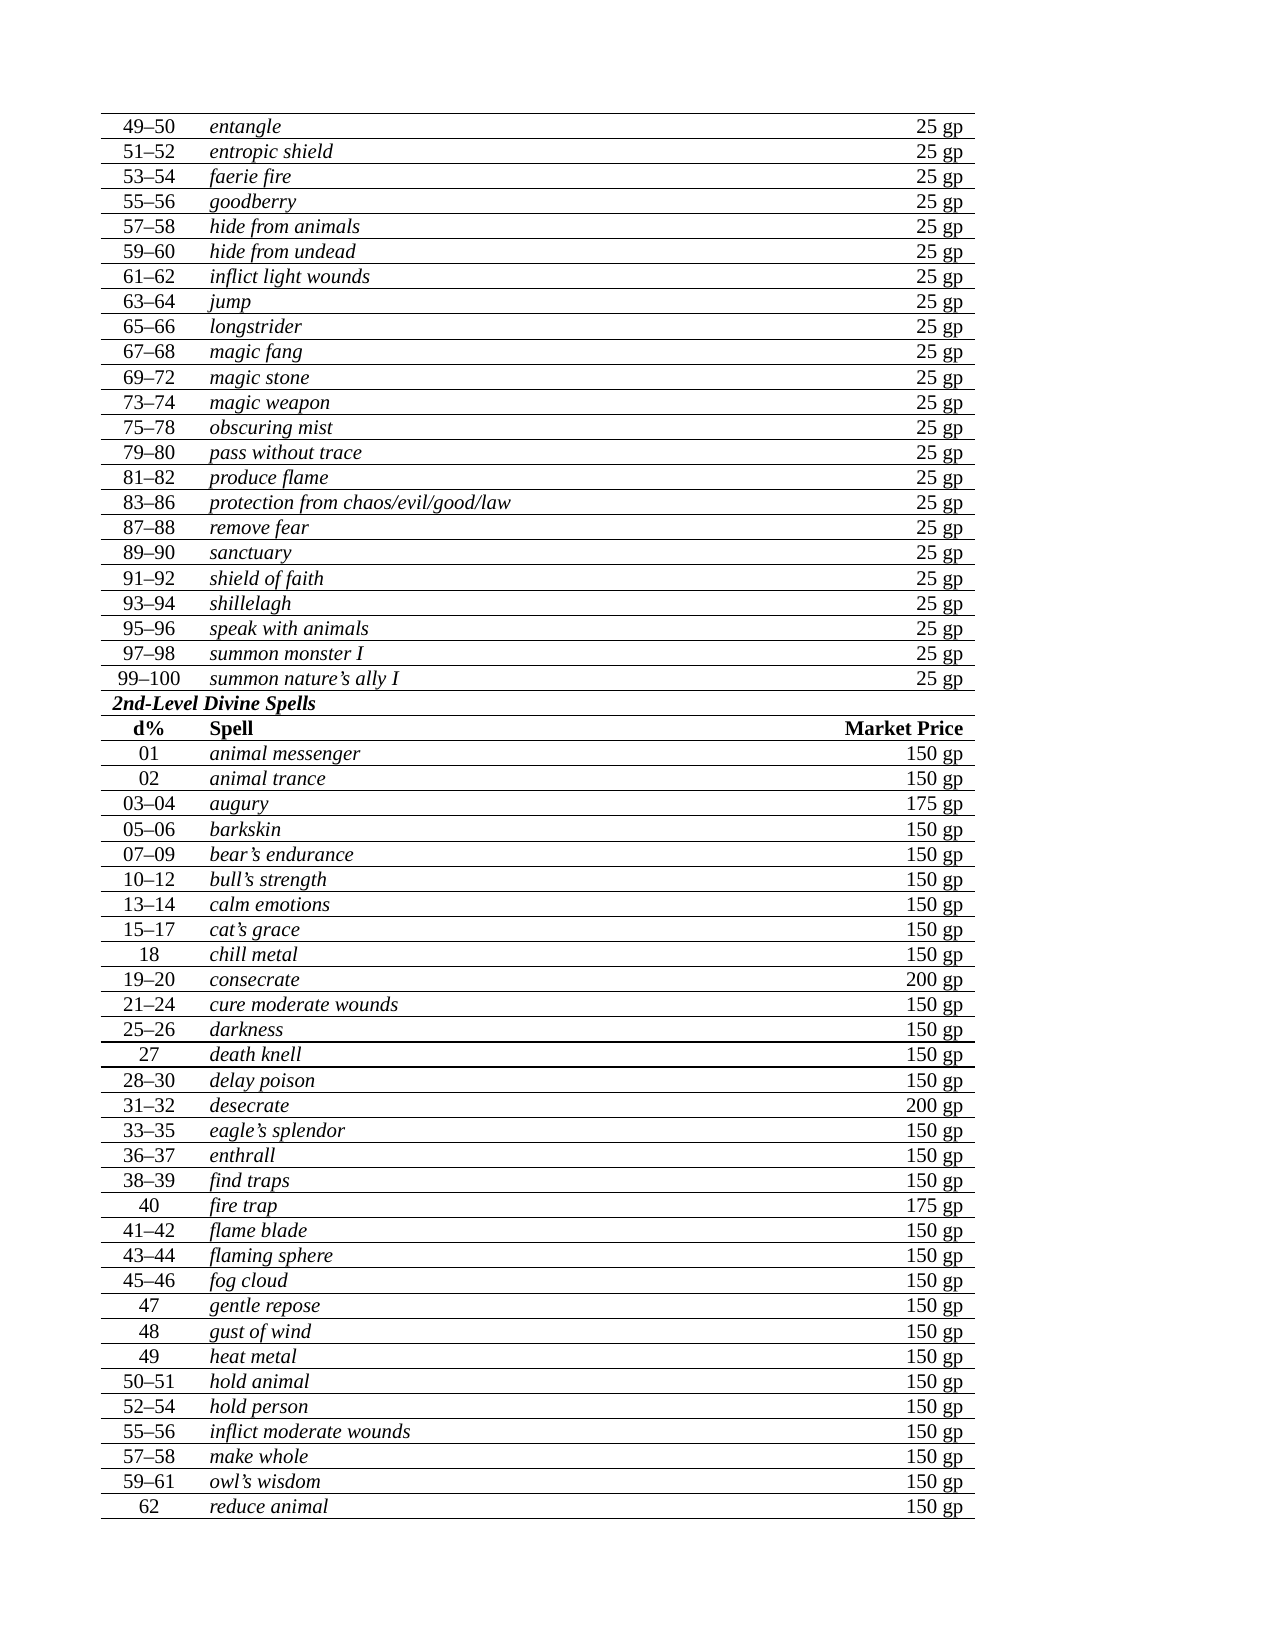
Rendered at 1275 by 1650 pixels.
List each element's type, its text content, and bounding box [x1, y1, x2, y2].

table_cell 41–42 [101, 1218, 197, 1242]
table_cell 150 gp [575, 1369, 975, 1393]
table_cell protection from chaos/evil/good/law [198, 490, 575, 514]
table_cell 25 gp [575, 540, 975, 564]
table_cell 40 [101, 1193, 197, 1217]
table_cell 48 [101, 1319, 197, 1343]
table_cell 59–61 [101, 1469, 197, 1493]
table_cell 150 gp [575, 816, 975, 841]
table_cell reduce animal [198, 1494, 575, 1518]
table_cell 25 gp [575, 666, 975, 690]
table_cell heat metal [198, 1344, 575, 1368]
table_cell 25 gp [575, 616, 975, 640]
table_cell longstrider [198, 314, 575, 338]
table_cell 25 gp [575, 164, 975, 188]
table_cell 25 gp [575, 490, 975, 514]
table_cell obscuring mist [198, 415, 575, 439]
table_cell 21–24 [101, 992, 197, 1016]
table_cell 63–64 [101, 289, 197, 313]
table_cell 97–98 [101, 641, 197, 665]
table_cell goodberry [198, 189, 575, 213]
table_cell 95–96 [101, 616, 197, 640]
table_cell 25 gp [575, 264, 975, 288]
table_cell 150 gp [575, 842, 975, 866]
table_cell 150 gp [575, 1294, 975, 1317]
table_cell 15–17 [101, 917, 197, 941]
table_cell pass without trace [198, 440, 575, 464]
table_cell summon nature’s ally I [198, 666, 575, 690]
table_cell 150 gp [575, 1344, 975, 1368]
table_cell 150 gp [575, 1118, 975, 1142]
table_cell magic fang [198, 340, 575, 363]
table_cell cat’s grace [198, 917, 575, 941]
table_cell 38–39 [101, 1168, 197, 1192]
table_cell 25 gp [575, 340, 975, 363]
table_cell 25 gp [575, 189, 975, 213]
table_cell 03–04 [101, 791, 197, 815]
table_cell 10–12 [101, 867, 197, 891]
table_cell 45–46 [101, 1268, 197, 1292]
table_cell 67–68 [101, 340, 197, 363]
table_cell 02 [101, 766, 197, 790]
table_cell 25 gp [575, 390, 975, 414]
table_cell 25 gp [575, 415, 975, 439]
table_cell 150 gp [575, 1043, 975, 1066]
table_cell d% [101, 716, 197, 740]
table_cell 55–56 [101, 189, 197, 213]
table_cell 53–54 [101, 164, 197, 188]
table_cell shield of faith [198, 565, 575, 589]
table_cell 150 gp [575, 892, 975, 916]
table_cell 43–44 [101, 1243, 197, 1267]
table_cell 25 gp [575, 565, 975, 589]
table_cell 150 gp [575, 1068, 975, 1092]
table_cell 55–56 [101, 1419, 197, 1443]
table_cell 25 gp [575, 289, 975, 313]
table_cell 25 gp [575, 214, 975, 238]
table_cell 200 gp [575, 1093, 975, 1117]
table_cell consecrate [198, 967, 575, 991]
table_cell inflict light wounds [198, 264, 575, 288]
table_cell remove fear [198, 515, 575, 539]
table_cell 150 gp [575, 1243, 975, 1267]
table_cell 13–14 [101, 892, 197, 916]
table_cell 25–26 [101, 1017, 197, 1041]
table_cell 81–82 [101, 465, 197, 489]
table_cell 150 gp [575, 1218, 975, 1242]
table_cell 93–94 [101, 591, 197, 614]
table_cell 25 gp [575, 114, 975, 138]
table_cell 150 gp [575, 1419, 975, 1443]
table_cell 150 gp [575, 917, 975, 941]
table_cell animal messenger [198, 741, 575, 765]
table_cell 62 [101, 1494, 197, 1518]
table_cell 18 [101, 942, 197, 966]
table_cell 47 [101, 1294, 197, 1317]
table_cell 150 gp [575, 1394, 975, 1418]
table_cell 87–88 [101, 515, 197, 539]
table_cell 73–74 [101, 390, 197, 414]
table_cell 25 gp [575, 591, 975, 614]
table_cell 25 gp [575, 365, 975, 389]
table_cell 79–80 [101, 440, 197, 464]
table_cell 150 gp [575, 1017, 975, 1041]
table_cell 25 gp [575, 314, 975, 338]
table_cell 27 [101, 1043, 197, 1066]
table_cell fire trap [198, 1193, 575, 1217]
table_cell owl’s wisdom [198, 1469, 575, 1493]
table_cell gentle repose [198, 1294, 575, 1317]
table_cell hold animal [198, 1369, 575, 1393]
table_cell 65–66 [101, 314, 197, 338]
table_cell 25 gp [575, 239, 975, 263]
table_cell 49–50 [101, 114, 197, 138]
table_cell desecrate [198, 1093, 575, 1117]
table_cell summon monster I [198, 641, 575, 665]
table_cell delay poison [198, 1068, 575, 1092]
table_cell 150 gp [575, 741, 975, 765]
table_cell make whole [198, 1444, 575, 1468]
table_cell 150 gp [575, 766, 975, 790]
table_cell 57–58 [101, 214, 197, 238]
table_cell faerie fire [198, 164, 575, 188]
table_cell 51–52 [101, 139, 197, 163]
table_cell 05–06 [101, 816, 197, 841]
table_cell 91–92 [101, 565, 197, 589]
table_cell hide from animals [198, 214, 575, 238]
table_cell flaming sphere [198, 1243, 575, 1267]
table_cell bull’s strength [198, 867, 575, 891]
table_cell 150 gp [575, 1143, 975, 1167]
table_cell 89–90 [101, 540, 197, 564]
table_cell hold person [198, 1394, 575, 1418]
table_cell 36–37 [101, 1143, 197, 1167]
table_cell 61–62 [101, 264, 197, 288]
table_cell animal trance [198, 766, 575, 790]
table_cell 31–32 [101, 1093, 197, 1117]
table_cell 150 gp [575, 1319, 975, 1343]
table_cell 07–09 [101, 842, 197, 866]
table_cell eagle’s splendor [198, 1118, 575, 1142]
table_cell 75–78 [101, 415, 197, 439]
table_cell enthrall [198, 1143, 575, 1167]
table_cell 150 gp [575, 942, 975, 966]
table_cell augury [198, 791, 575, 815]
table_cell hide from undead [198, 239, 575, 263]
table_cell find traps [198, 1168, 575, 1192]
table_cell Spell [198, 716, 575, 740]
table_cell flame blade [198, 1218, 575, 1242]
table_cell chill metal [198, 942, 575, 966]
table_cell magic weapon [198, 390, 575, 414]
table_cell 25 gp [575, 641, 975, 665]
table_cell bear’s endurance [198, 842, 575, 866]
table_cell 25 gp [575, 440, 975, 464]
table_cell 25 gp [575, 465, 975, 489]
table_cell 150 gp [575, 1494, 975, 1518]
table_cell sanctuary [198, 540, 575, 564]
table_cell 150 gp [575, 867, 975, 891]
table_cell 33–35 [101, 1118, 197, 1142]
table_cell 83–86 [101, 490, 197, 514]
table_cell barkskin [198, 816, 575, 841]
table_cell 200 gp [575, 967, 975, 991]
table_cell 69–72 [101, 365, 197, 389]
table_cell 150 gp [575, 1469, 975, 1493]
table_cell magic stone [198, 365, 575, 389]
table_cell 25 gp [575, 515, 975, 539]
table_cell shillelagh [198, 591, 575, 614]
table_cell produce flame [198, 465, 575, 489]
table_cell 28–30 [101, 1068, 197, 1092]
table_cell darkness [198, 1017, 575, 1041]
table_cell 01 [101, 741, 197, 765]
table_cell 2nd-Level Divine Spells [101, 691, 975, 715]
table_cell 150 gp [575, 1168, 975, 1192]
table_cell 19–20 [101, 967, 197, 991]
table_cell death knell [198, 1043, 575, 1066]
table_cell 52–54 [101, 1394, 197, 1418]
table_cell 150 gp [575, 1268, 975, 1292]
table_cell 150 gp [575, 1444, 975, 1468]
table_cell Market Price [575, 716, 975, 740]
table_cell inflict moderate wounds [198, 1419, 575, 1443]
table_cell 175 gp [575, 791, 975, 815]
table_cell gust of wind [198, 1319, 575, 1343]
table_cell 150 gp [575, 992, 975, 1016]
table_cell 49 [101, 1344, 197, 1368]
table_cell jump [198, 289, 575, 313]
table_cell 25 gp [575, 139, 975, 163]
table_cell 99–100 [101, 666, 197, 690]
table_cell 59–60 [101, 239, 197, 263]
table_cell entangle [198, 114, 575, 138]
table_cell calm emotions [198, 892, 575, 916]
table_cell 50–51 [101, 1369, 197, 1393]
table_cell fog cloud [198, 1268, 575, 1292]
table_cell 175 gp [575, 1193, 975, 1217]
table_cell 57–58 [101, 1444, 197, 1468]
table_cell cure moderate wounds [198, 992, 575, 1016]
table_cell entropic shield [198, 139, 575, 163]
table_cell speak with animals [198, 616, 575, 640]
